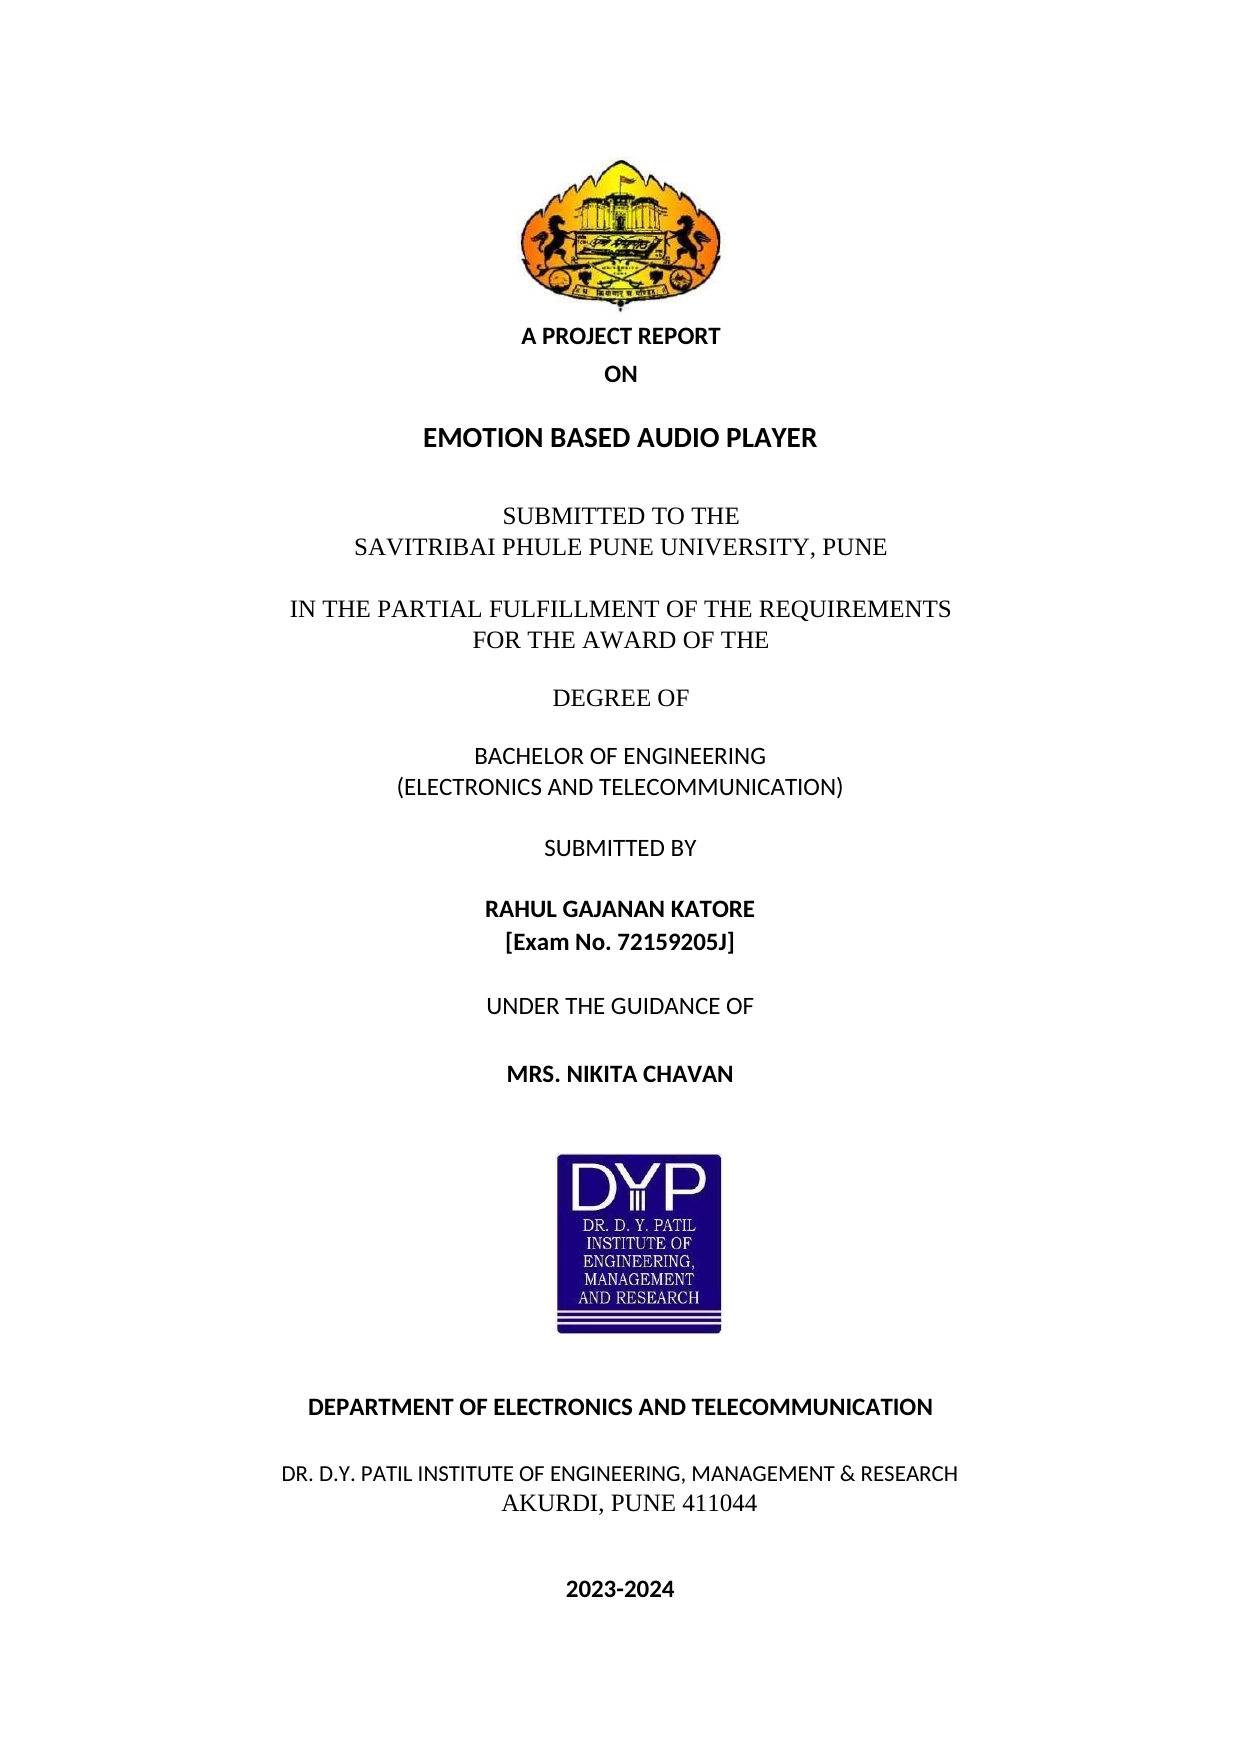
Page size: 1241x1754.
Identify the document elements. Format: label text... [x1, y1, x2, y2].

text AKURDI, PUNE 411044 [190, 1488, 1068, 1517]
text RAHUL GAJANAN KATORE [150, 893, 1090, 924]
text SUBMITTED TO THE [190, 501, 1051, 530]
text SAVITRIBAI PHULE PUNE UNIVERSITY, PUNE [190, 532, 1051, 561]
picture [555, 1153, 723, 1334]
text DR. D.Y. PATIL INSTITUTE OF ENGINEERING, MANAGEMENT & RESEARCH [150, 1459, 1090, 1487]
text EMOTION BASED AUDIO PLAYER [150, 419, 1090, 455]
text MRS. NIKITA CHAVAN [150, 1058, 1090, 1089]
picture [517, 157, 725, 314]
text DEPARTMENT OF ELECTRONICS AND TELECOMMUNICATION [190, 1391, 1051, 1422]
text SUBMITTED BY [150, 832, 1090, 863]
text (ELECTRONICS AND TELECOMMUNICATION) [150, 771, 1090, 802]
text [Exam No. 72159205J] [150, 926, 1090, 957]
text FOR THE AWARD OF THE DEGREE OF [463, 625, 778, 712]
text BACHELOR OF ENGINEERING [150, 741, 1090, 771]
text A PROJECT REPORT [190, 320, 1051, 351]
text UNDER THE GUIDANCE OF [150, 990, 1090, 1020]
text 2023-2024 [150, 1573, 1090, 1603]
text ON [190, 358, 1051, 388]
text IN THE PARTIAL FULFILLMENT OF THE REQUIREMENTS [190, 594, 1051, 623]
